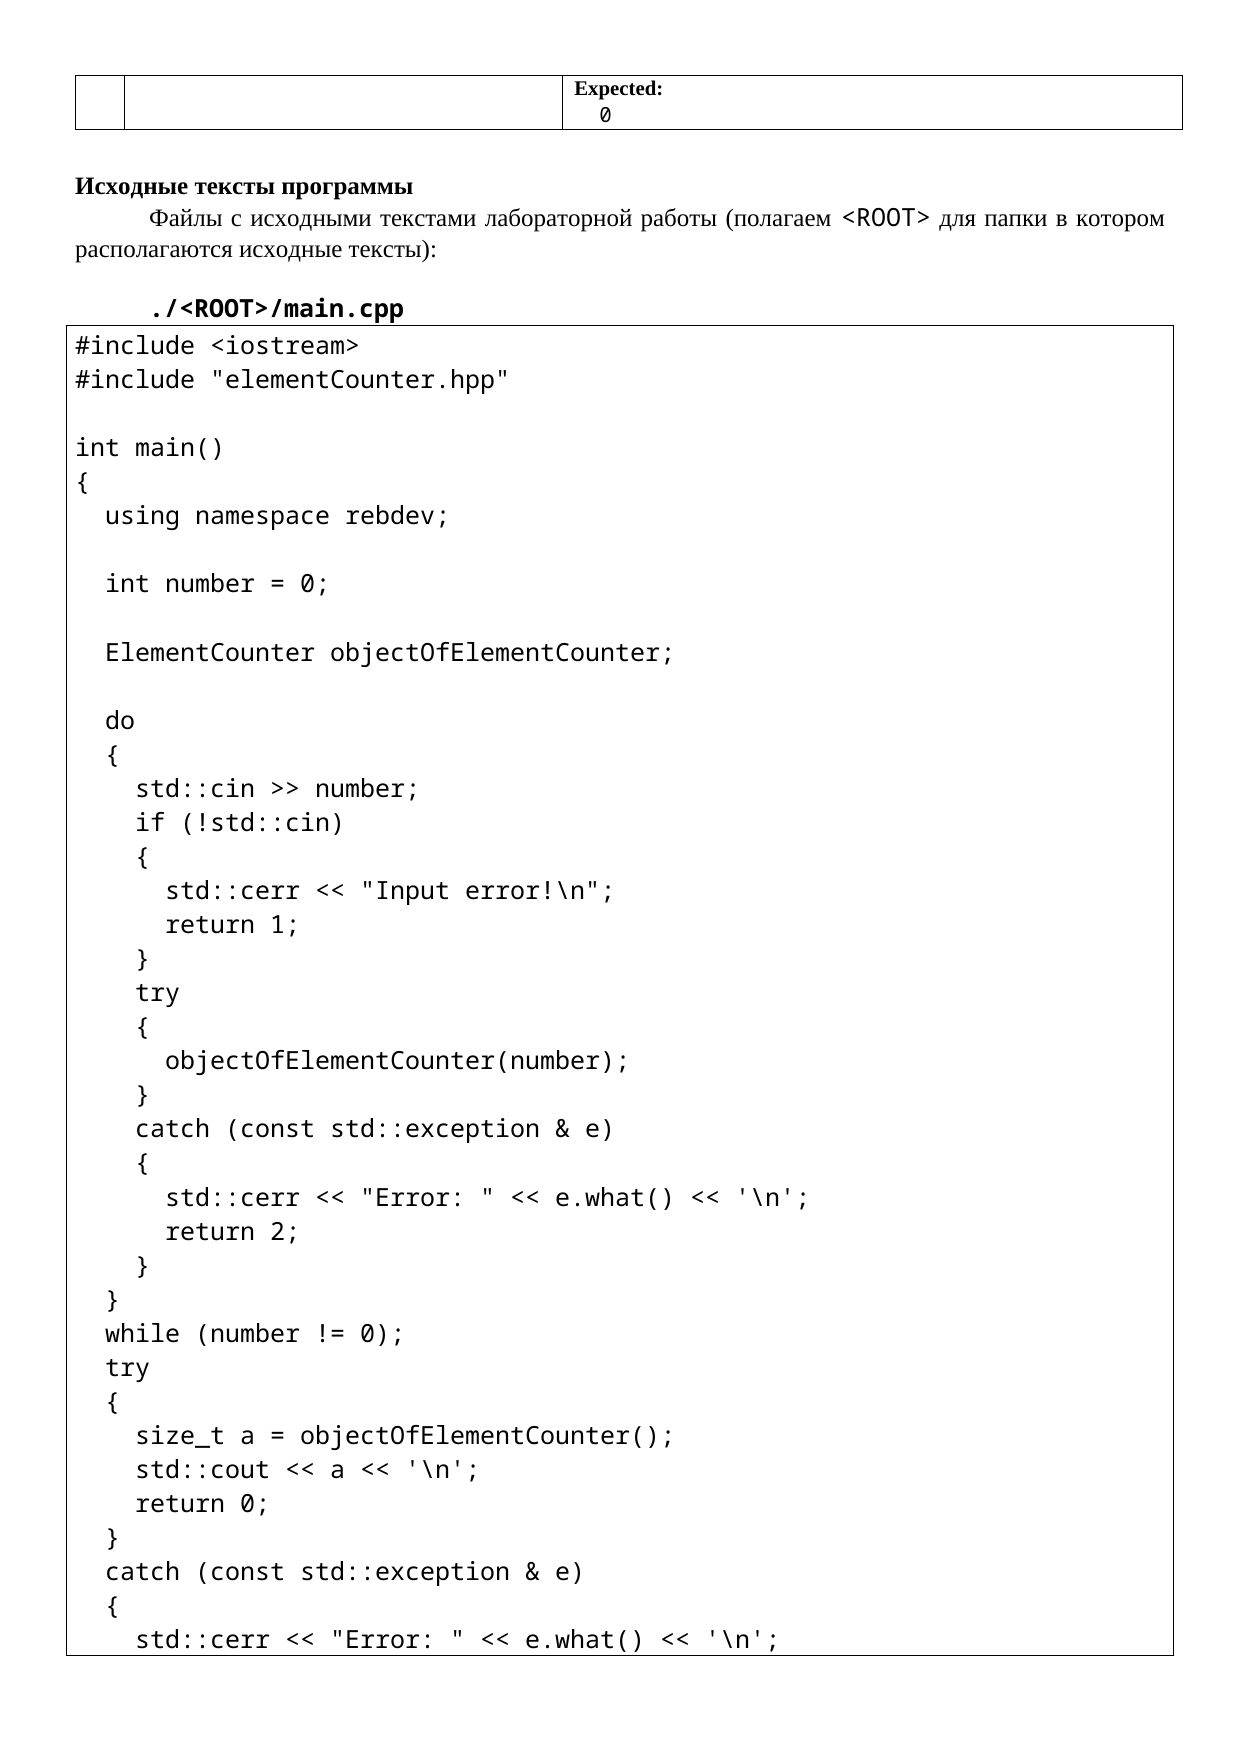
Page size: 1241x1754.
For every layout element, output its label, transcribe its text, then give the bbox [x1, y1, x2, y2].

text } [75, 1247, 1165, 1281]
text objectOfElementCounter(number); [75, 1043, 1165, 1077]
text #include <iostream> [67, 326, 1173, 362]
text #include "elementCounter.hpp" [75, 362, 1165, 396]
text return 0; [75, 1486, 1165, 1520]
text std::cerr << "Input error!\n"; [75, 873, 1165, 907]
text return 1; [75, 907, 1165, 941]
text if (!std::cin) [75, 804, 1165, 838]
text catch (const std::exception & e) [75, 1111, 1165, 1145]
text while (number != 0); [75, 1315, 1165, 1349]
text catch (const std::exception & e) [75, 1554, 1165, 1588]
text std::cin >> number; [75, 770, 1165, 804]
text do [75, 702, 1165, 736]
text try [75, 1349, 1165, 1383]
text { [75, 736, 1165, 770]
table_cell Expected: 0 [563, 76, 1182, 128]
text { [75, 464, 1165, 498]
text { [75, 838, 1165, 873]
text } [75, 1281, 1165, 1315]
text Файлы с исходными текстами лабораторной работы (полагаем <ROOT> для папки в котором располагаются исходные тексты): [75, 199, 1165, 262]
table_cell [76, 76, 124, 128]
table_cell [125, 76, 562, 128]
text return 2; [75, 1213, 1165, 1247]
text std::cout << a << '\n'; [75, 1452, 1165, 1486]
text try [75, 975, 1165, 1009]
text std::cerr << "Error: " << e.what() << '\n'; [75, 1622, 1165, 1655]
text { [75, 1588, 1165, 1622]
text { [75, 1145, 1165, 1179]
text { [75, 1009, 1165, 1043]
text } [75, 941, 1165, 975]
text Исходные тексты программы [75, 171, 1165, 199]
text } [75, 1077, 1165, 1111]
text ./<ROOT>/main.cpp [75, 290, 1165, 324]
text int main() [75, 430, 1165, 464]
text ElementCounter objectOfElementCounter; [75, 634, 1165, 668]
text using namespace rebdev; [75, 498, 1165, 532]
text { [75, 1383, 1165, 1418]
text } [75, 1520, 1165, 1554]
text std::cerr << "Error: " << e.what() << '\n'; [75, 1179, 1165, 1213]
text size_t a = objectOfElementCounter(); [75, 1418, 1165, 1452]
text int number = 0; [75, 566, 1165, 600]
